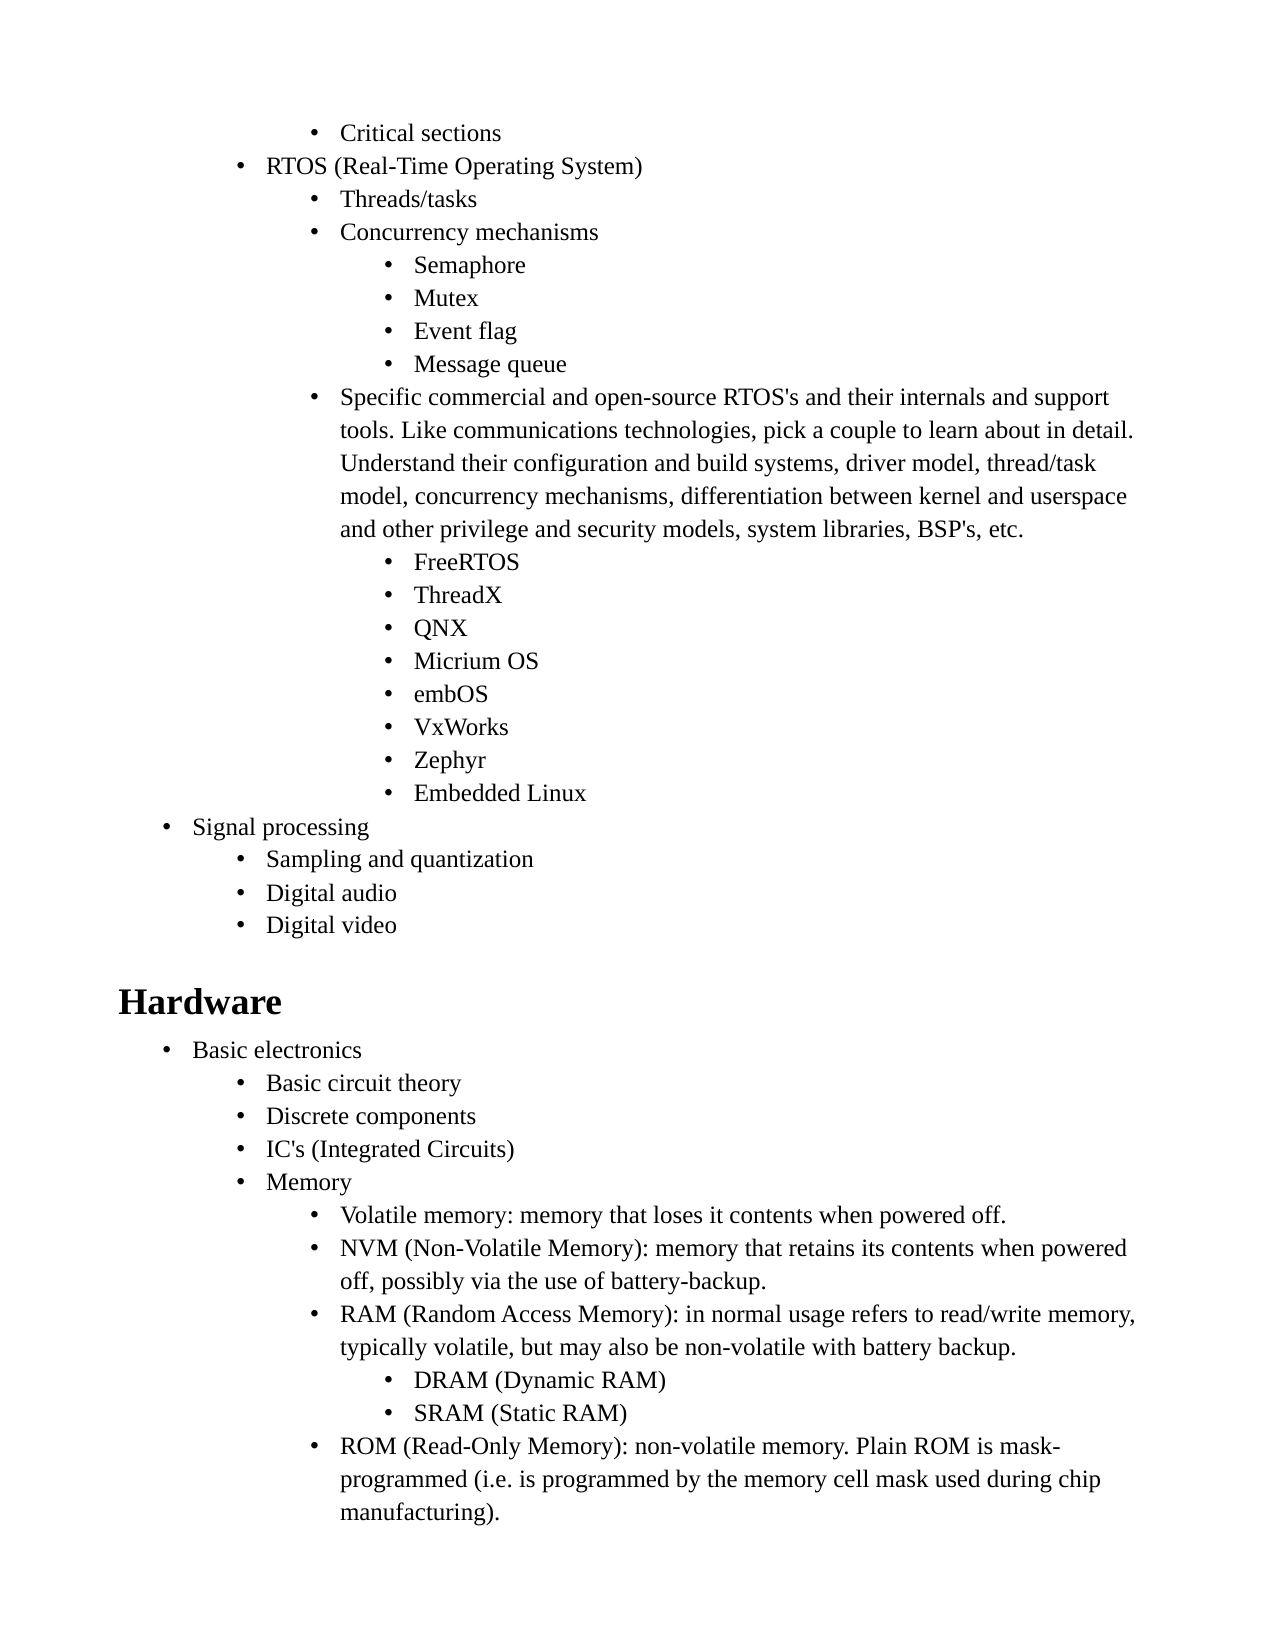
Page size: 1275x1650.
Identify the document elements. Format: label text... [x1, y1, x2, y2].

list Memory [236, 1167, 1157, 1196]
list Message queue [384, 349, 1157, 378]
list Signal processing [162, 812, 1157, 840]
subtitle Hardware [118, 979, 1157, 1022]
list FreeRTOS [384, 547, 1157, 576]
list Semaphore [384, 250, 1157, 279]
list Event flag [384, 316, 1157, 345]
list Basic electronics [162, 1035, 1157, 1063]
list NVM (Non-Volatile Memory): memory that retains its contents when powered off, possibly via the use of battery-backup. [310, 1233, 1157, 1294]
list ROM (Read-Only Memory): non-volatile memory. Plain ROM is mask-programmed (i.e. is programmed by the memory cell mask used during chip manufacturing). [310, 1431, 1157, 1526]
list Specific commercial and open-source RTOS's and their internals and support tools. Like communications technologies, pick a couple to learn about in detail. Understand their configuration and build systems, driver model, thread/task model, concurrency mechanisms, differentiation between kernel and userspace and other privilege and security models, system libraries, BSP's, etc. [310, 382, 1157, 543]
list Digital audio [236, 878, 1157, 906]
list IC's (Integrated Circuits) [236, 1134, 1157, 1162]
list VxWorks [384, 712, 1157, 741]
list Threads/tasks [310, 184, 1157, 213]
list Embedded Linux [384, 778, 1157, 807]
list Volatile memory: memory that loses it contents when powered off. [310, 1200, 1157, 1228]
list RTOS (Real-Time Operating System) [236, 151, 1157, 180]
list DRAM (Dynamic RAM) [384, 1365, 1157, 1394]
list QNX [384, 613, 1157, 642]
list RAM (Random Access Memory): in normal usage refers to read/write memory, typically volatile, but may also be non-volatile with battery backup. [310, 1299, 1157, 1361]
list Critical sections [310, 118, 1157, 147]
list embOS [384, 679, 1157, 708]
list ThreadX [384, 580, 1157, 609]
list Mutex [384, 283, 1157, 312]
list Basic circuit theory [236, 1068, 1157, 1096]
list Digital video [236, 911, 1157, 939]
list Zephyr [384, 746, 1157, 774]
list Concurrency mechanisms [310, 217, 1157, 246]
list Discrete components [236, 1101, 1157, 1129]
list SRAM (Static RAM) [384, 1398, 1157, 1427]
list Micrium OS [384, 646, 1157, 675]
list Sampling and quantization [236, 844, 1157, 873]
